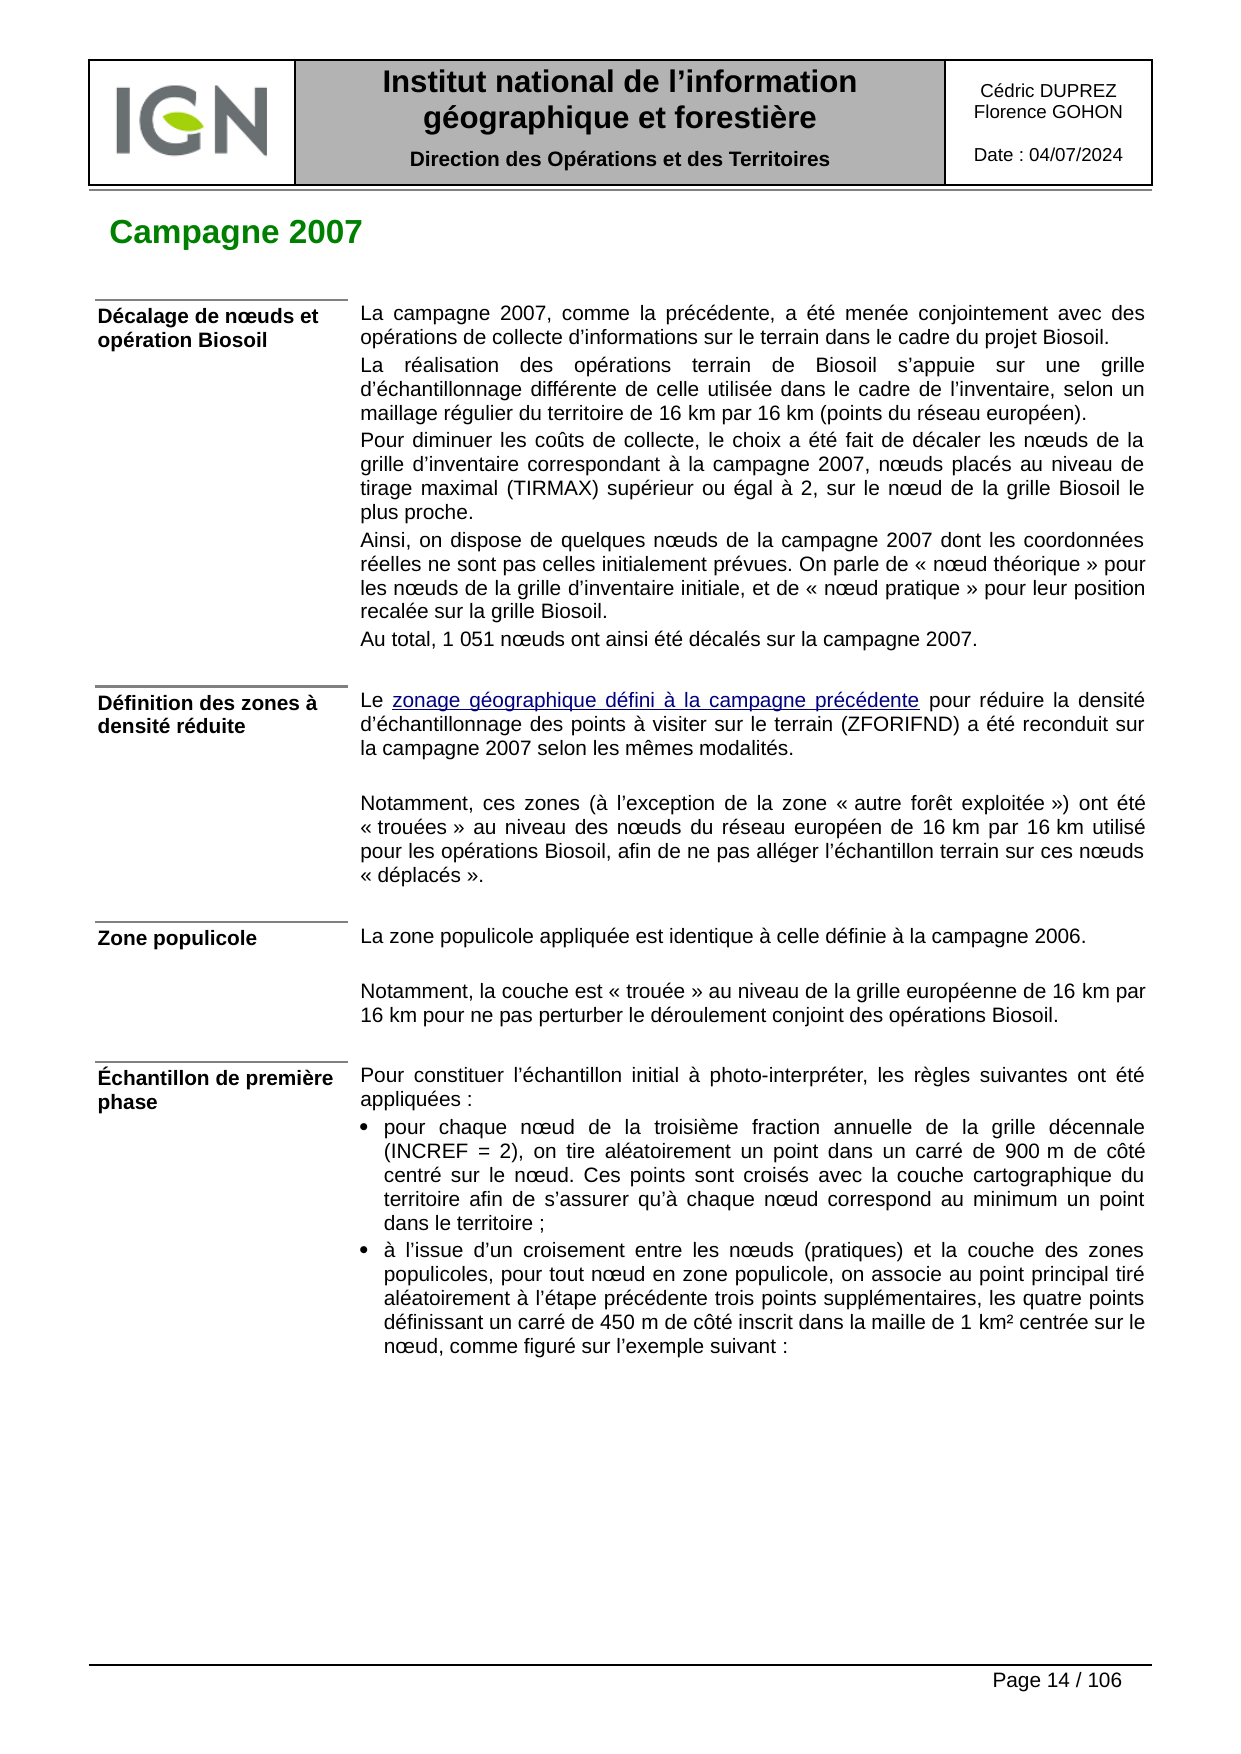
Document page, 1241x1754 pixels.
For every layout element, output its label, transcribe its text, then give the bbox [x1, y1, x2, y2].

table_cell La zone populicole appliquée est identique à celle définie à la campagne 2006. Notamment, la couche est « trouée » au niveau de la grille européenne de 16 km par 16 km pour ne pas perturber le déroulement conjoint des opérations Biosoil. [354, 920, 1152, 1060]
table_header La campagne 2007, comme la précédente, a été menée conjointement avec des opérations de collecte d’informations sur le terrain dans le cadre du projet Biosoil. La réalisation des opérations terrain de Biosoil s’appuie sur une grille d’échantillonnage différente de celle utilisée dans le cadre de l’inventaire, selon un maillage régulier du territoire de 16 km par 16 km (points du réseau européen). Pour diminuer les coûts de collecte, le choix a été fait de décaler les nœuds de la grille d’inventaire correspondant à la campagne 2007, nœuds placés au niveau de tirage maximal (TIRMAX) supérieur ou égal à 2, sur le nœud de la grille Biosoil le plus proche. Ainsi, on dispose de quelques nœuds de la campagne 2007 dont les coordonnées réelles ne sont pas celles initialement prévues. On parle de « nœud théorique » pour les nœuds de la grille d’inventaire initiale, et de « nœud pratique » pour leur position recalée sur la grille Biosoil. Au total, 1 051 nœuds ont ainsi été décalés sur la campagne 2007. [354, 298, 1152, 684]
table_header Décalage de nœuds et opération Biosoil [89, 298, 354, 684]
table_cell Le zonage géographique défini à la campagne précédente pour réduire la densité d’échantillonnage des points à visiter sur le terrain (ZFORIFND) a été reconduit sur la campagne 2007 selon les mêmes modalités. Notamment, ces zones (à l’exception de la zone « autre forêt exploitée ») ont été « trouées » au niveau des nœuds du réseau européen de 16 km par 16 km utilisé pour les opérations Biosoil, afin de ne pas alléger l’échantillon terrain sur ces nœuds « déplacés ». [354, 684, 1152, 920]
table_cell Échantillon de première phase [89, 1060, 354, 1364]
table_cell Définition des zones à densité réduite [89, 684, 354, 920]
subtitle Campagne 2007 [88, 190, 1152, 271]
picture [91, 62, 293, 180]
table_cell Pour constituer l’échantillon initial à photo-interpréter, les règles suivantes ont été appliquées : pour chaque nœud de la troisième fraction annuelle de la grille décennale (INCREF = 2), on tire aléatoirement un point dans un carré de 900 m de côté centré sur le nœud. Ces points sont croisés avec la couche cartographique du territoire afin de s’assurer qu’à chaque nœud correspond au minimum un point dans le territoire ; à l’issue d’un croisement entre les nœuds (pratiques) et la couche des zones populicoles, pour tout nœud en zone populicole, on associe au point principal tiré aléatoirement à l’étape précédente trois points supplémentaires, les quatre points définissant un carré de 450 m de côté inscrit dans la maille de 1 km² centrée sur le nœud, comme figuré sur l’exemple suivant : [354, 1060, 1152, 1364]
table_cell Zone populicole [89, 920, 354, 1060]
